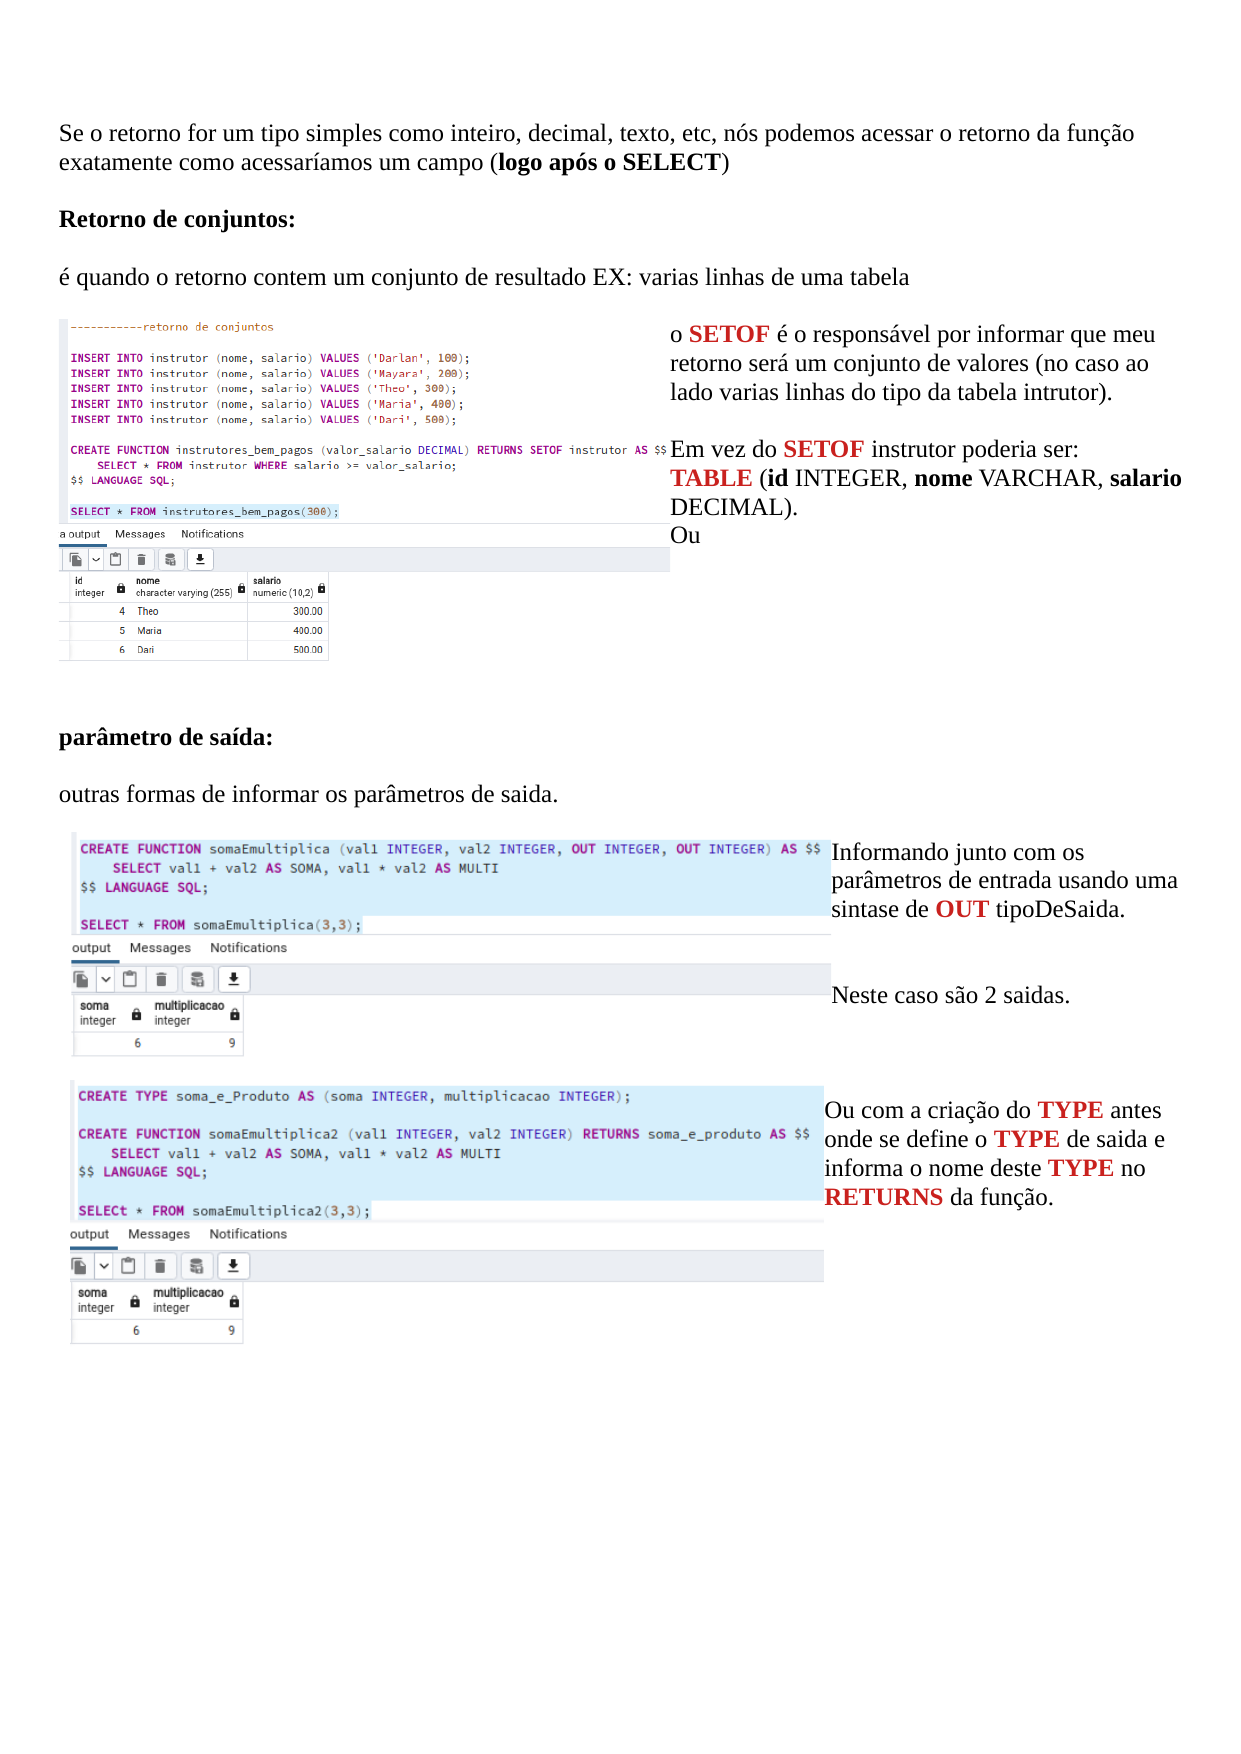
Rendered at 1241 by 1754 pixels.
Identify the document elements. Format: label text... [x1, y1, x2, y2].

text Informando junto com os parâmetros de entrada usando uma sintase de OUT tipoDeSaida. [832, 837, 1198, 923]
text parâmetro de saída: [59, 722, 1198, 751]
text Ou [671, 521, 1198, 549]
text Ou com a criação do TYPE antes onde se define o TYPE de saida e informa o nome deste TYPE no RETURNS da função. [824, 1096, 1198, 1211]
text TABLE (id INTEGER, nome VARCHAR, salario DECIMAL). [671, 463, 1198, 521]
text Em vez do SETOF instrutor poderia ser: [671, 434, 1198, 463]
text o SETOF é o responsável por informar que meu retorno será um conjunto de valores (no caso ao lado varias linhas do tipo da tabela intrutor). [671, 319, 1198, 406]
text outras formas de informar os parâmetros de saida. [59, 779, 1198, 808]
picture [58, 319, 671, 675]
text é quando o retorno contem um conjunto de resultado EX: varias linhas de uma tabela [59, 262, 1198, 291]
text Retorno de conjuntos: [59, 204, 1198, 233]
picture [71, 832, 832, 1061]
picture [70, 1080, 824, 1351]
text Neste caso são 2 saidas. [832, 981, 1198, 1009]
text Se o retorno for um tipo simples como inteiro, decimal, texto, etc, nós podemos acessar o retorno da função exatamente como acessaríamos um campo (logo após o SELECT) [59, 118, 1198, 176]
